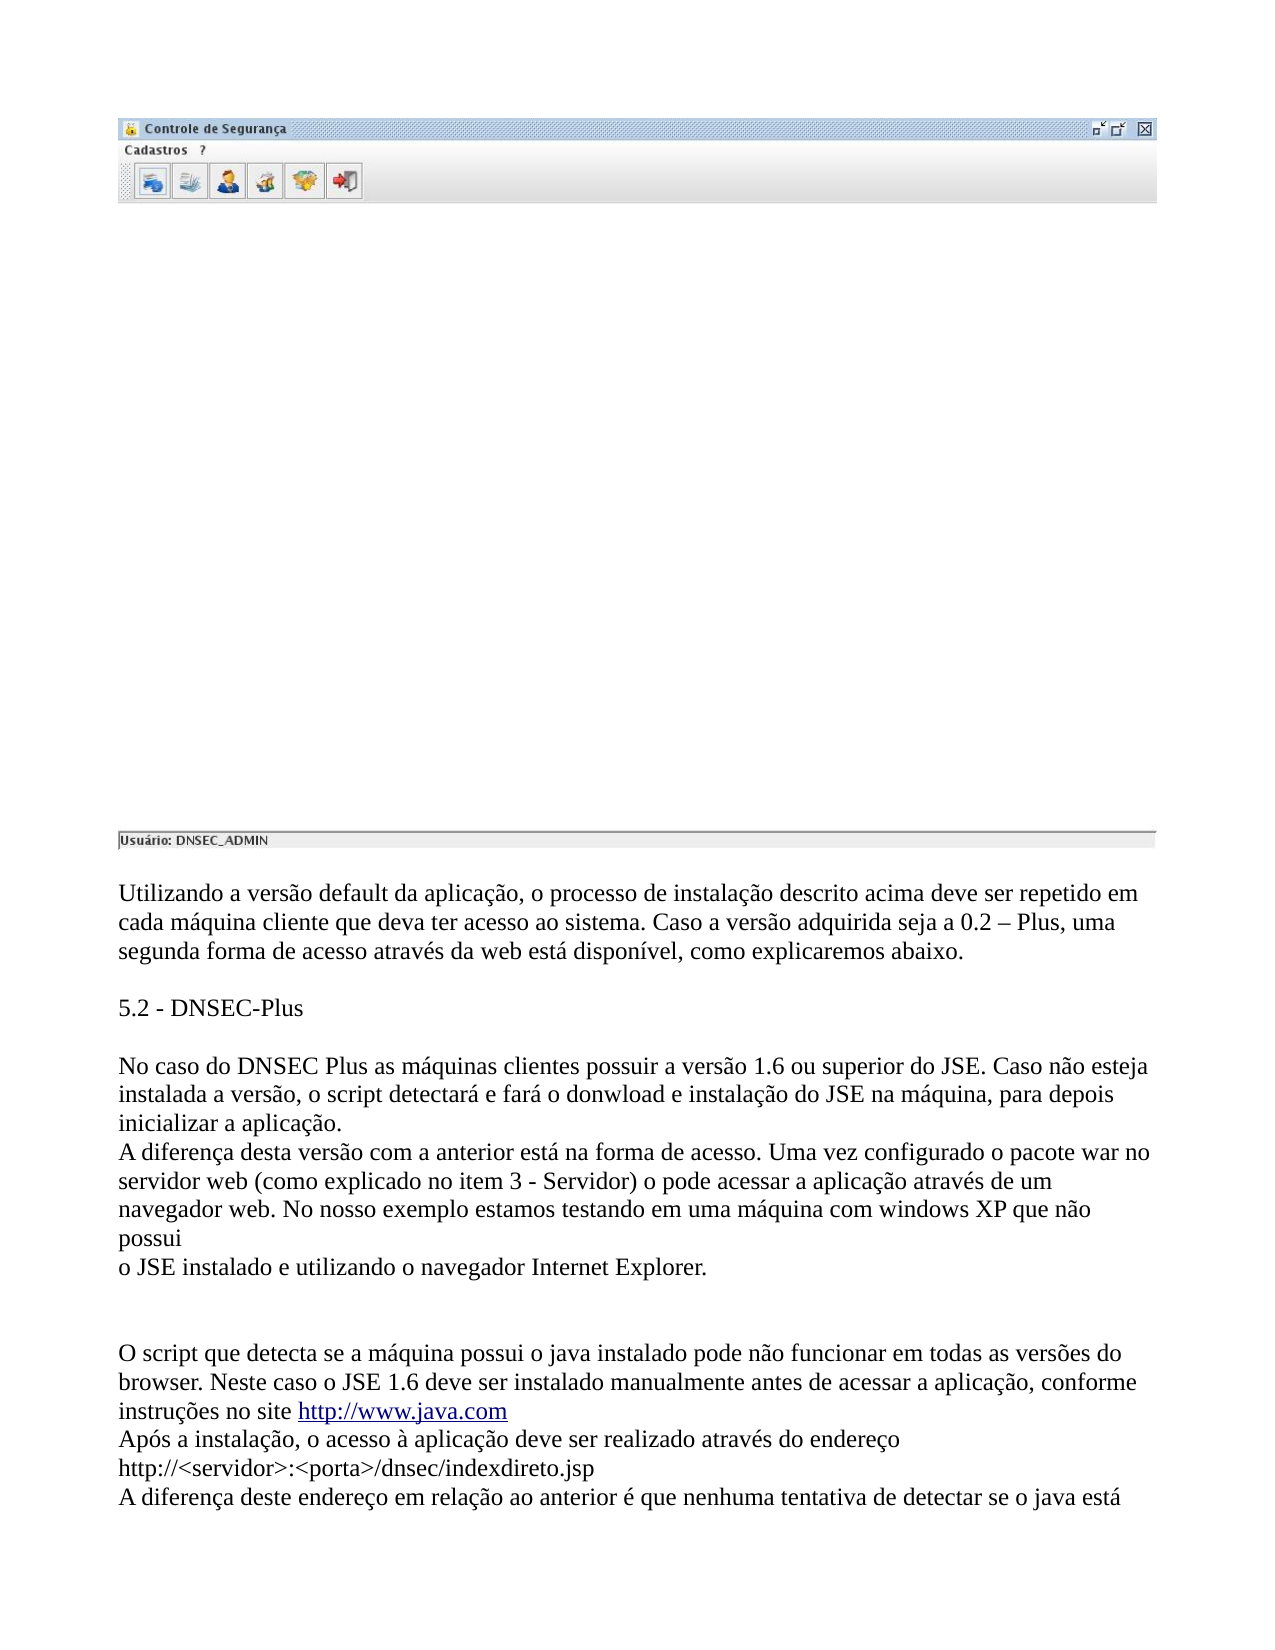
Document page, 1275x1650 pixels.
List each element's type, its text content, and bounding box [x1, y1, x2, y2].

text o JSE instalado e utilizando o navegador Internet Explorer. [118, 1252, 1157, 1281]
text A diferença deste endereço em relação ao anterior é que nenhuma tentativa de detectar se o java está [118, 1482, 1157, 1511]
text A diferença desta versão com a anterior está na forma de acesso. Uma vez configurado o pacote war no servidor web (como explicado no item 3 - Servidor) o pode acessar a aplicação através de um navegador web. No nosso exemplo estamos testando em uma máquina com windows XP que não possui [118, 1137, 1157, 1252]
picture [118, 118, 1157, 850]
text Utilizando a versão default da aplicação, o processo de instalação descrito acima deve ser repetido em cada máquina cliente que deva ter acesso ao sistema. Caso a versão adquirida seja a 0.2 – Plus, uma segunda forma de acesso através da web está disponível, como explicaremos abaixo. [118, 878, 1157, 964]
text 5.2 - DNSEC-Plus [118, 993, 1157, 1022]
text http://<servidor>:<porta>/dnsec/indexdireto.jsp [118, 1453, 1157, 1482]
text O script que detecta se a máquina possui o java instalado pode não funcionar em todas as versões do browser. Neste caso o JSE 1.6 deve ser instalado manualmente antes de acessar a aplicação, conforme instruções no site http://www.java.com [118, 1338, 1157, 1424]
text Após a instalação, o acesso à aplicação deve ser realizado através do endereço [118, 1424, 1157, 1453]
text No caso do DNSEC Plus as máquinas clientes possuir a versão 1.6 ou superior do JSE. Caso não esteja instalada a versão, o script detectará e fará o donwload e instalação do JSE na máquina, para depois inicializar a aplicação. [118, 1051, 1157, 1137]
